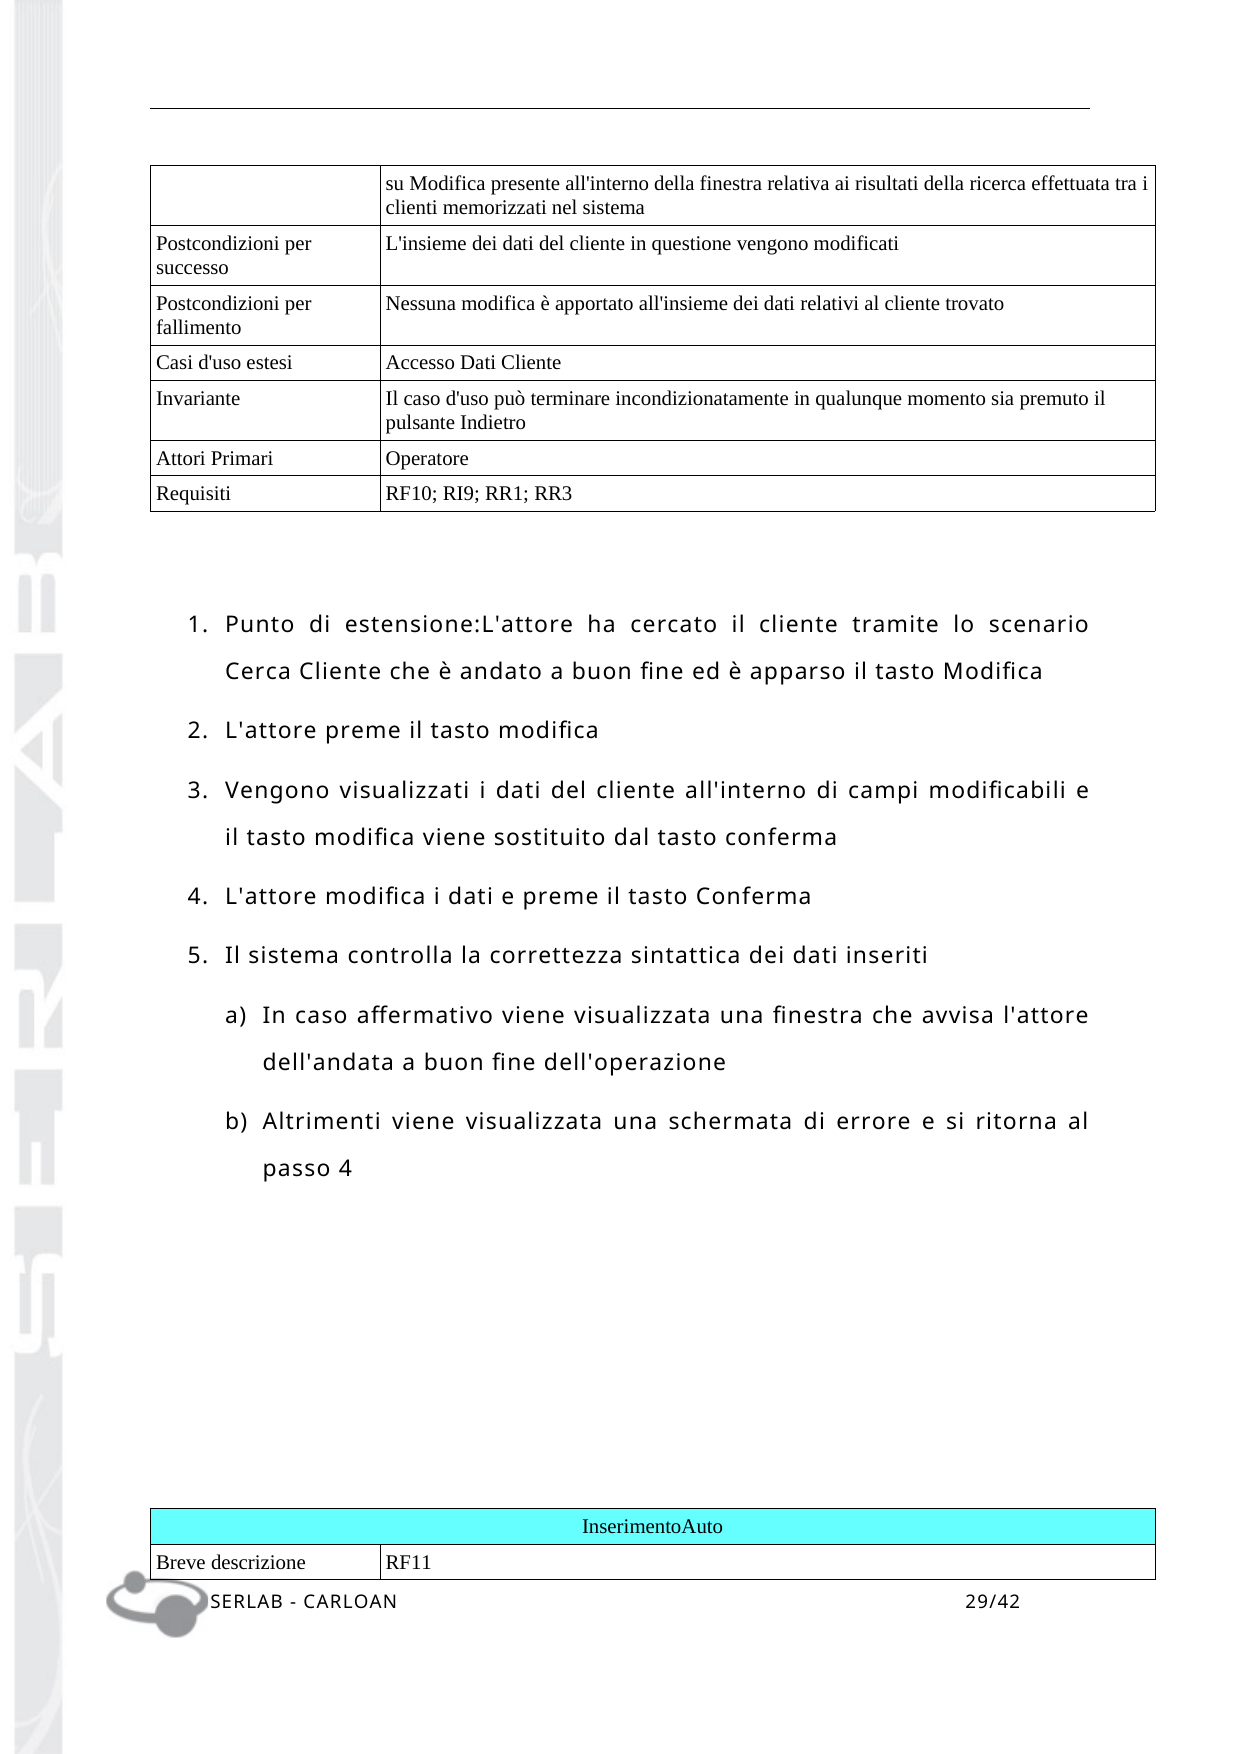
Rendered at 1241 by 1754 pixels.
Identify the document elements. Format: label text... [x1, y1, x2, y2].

table_cell [151, 166, 380, 225]
list Il sistema controlla la correttezza sintattica dei dati inseriti [187, 939, 1090, 971]
table_cell Breve descrizione [151, 1545, 380, 1579]
table_cell Attori Primari [151, 441, 380, 475]
table_cell RF10; RI9; RR1; RR3 [381, 476, 1155, 511]
list L'attore preme il tasto modifica [187, 714, 1090, 746]
table_cell Postcondizioni per fallimento [151, 286, 380, 344]
picture [0, 0, 71, 1754]
table_header InserimentoAuto [151, 1509, 1155, 1544]
list Vengono visualizzati i dati del cliente all'interno di campi modificabili e il tasto modifica viene sostituito dal tasto conferma [187, 774, 1090, 852]
picture [151, 1570, 209, 1579]
table_cell Nessuna modifica è apportato all'insieme dei dati relativi al cliente trovato [381, 286, 1155, 344]
table_cell Accesso Dati Cliente [381, 346, 1155, 380]
table_cell Operatore [381, 441, 1155, 475]
table_cell L'insieme dei dati del cliente in questione vengono modificati [381, 226, 1155, 285]
picture [94, 1570, 209, 1641]
list L'attore modifica i dati e preme il tasto Conferma [187, 880, 1090, 911]
table_cell Casi d'uso estesi [151, 346, 380, 380]
table_cell Il caso d'uso può terminare incondizionatamente in qualunque momento sia premuto il pulsante Indietro [381, 381, 1155, 440]
table_cell RF11 [381, 1545, 1155, 1579]
table_cell Requisiti [151, 476, 380, 511]
list In caso affermativo viene visualizzata una finestra che avvisa l'attore dell'andata a buon fine dell'operazione [225, 999, 1090, 1077]
list Punto di estensione:L'attore ha cercato il cliente tramite lo scenario Cerca Cliente che è andato a buon fine ed è apparso il tasto Modifica [187, 608, 1090, 686]
table_cell su Modifica presente all'interno della finestra relativa ai risultati della ricerca effettuata tra i clienti memorizzati nel sistema [381, 166, 1155, 225]
table_cell Postcondizioni per successo [151, 226, 380, 285]
list Altrimenti viene visualizzata una schermata di errore e si ritorna al passo 4 [225, 1105, 1090, 1183]
table_cell Invariante [151, 381, 380, 440]
